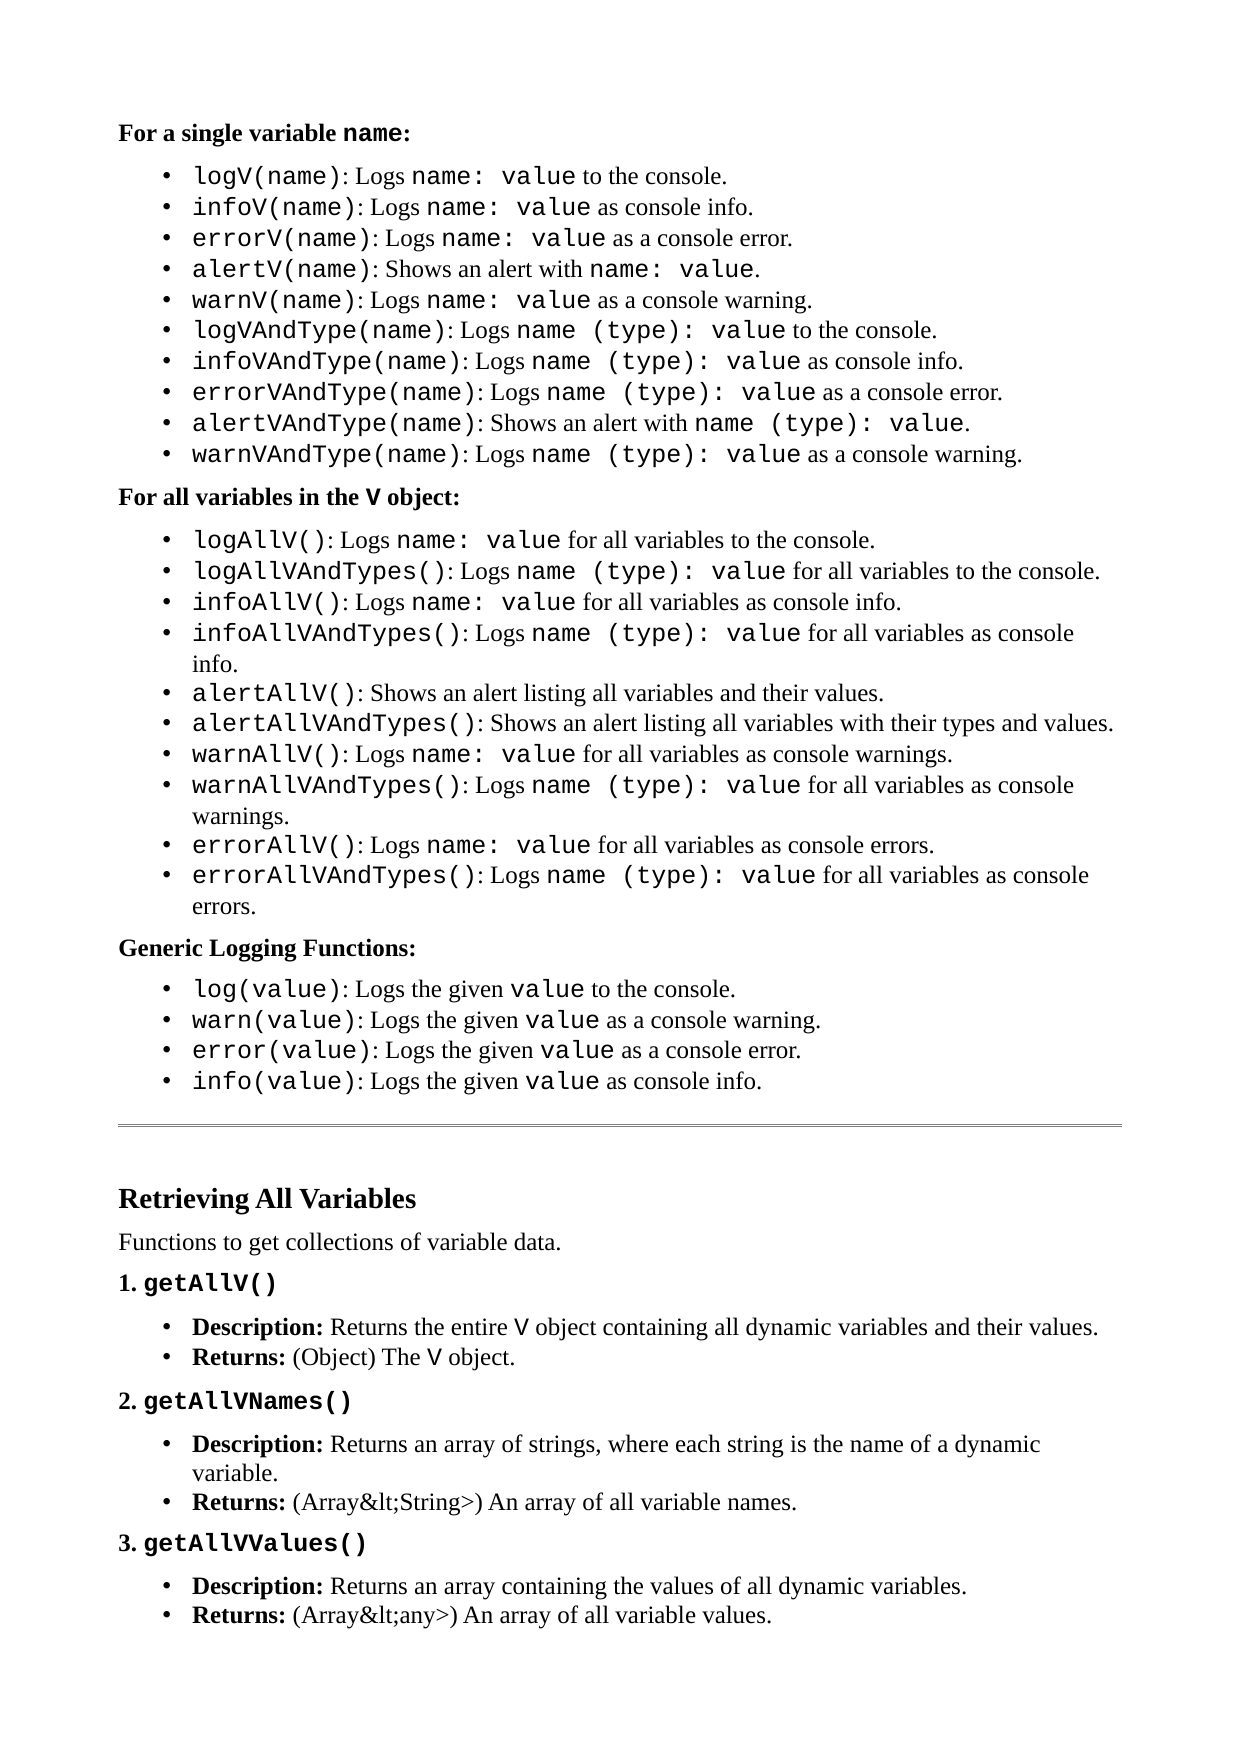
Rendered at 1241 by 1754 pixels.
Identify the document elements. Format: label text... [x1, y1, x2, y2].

list errorAllV(): Logs name: value for all variables as console errors. [162, 830, 1122, 861]
list alertVAndType(name): Shows an alert with name (type): value. [162, 408, 1122, 439]
text 3. getAllVValues() [118, 1528, 1122, 1559]
list logVAndType(name): Logs name (type): value to the console. [162, 316, 1122, 346]
text Functions to get collections of variable data. [118, 1227, 1122, 1256]
list Description: Returns an array of strings, where each string is the name of a dynamic variable. [162, 1429, 1122, 1487]
list alertAllVAndTypes(): Shows an alert listing all variables with their types and values. [162, 708, 1122, 739]
list Description: Returns the entire V object containing all dynamic variables and their values. [162, 1312, 1122, 1342]
text For all variables in the V object: [118, 482, 1122, 513]
list info(value): Logs the given value as console info. [162, 1066, 1122, 1097]
list warnAllVAndTypes(): Logs name (type): value for all variables as console warnings. [162, 770, 1122, 830]
list alertAllV(): Shows an alert listing all variables and their values. [162, 678, 1122, 708]
list log(value): Logs the given value to the console. [162, 974, 1122, 1005]
text Generic Logging Functions: [118, 933, 1122, 961]
list logAllVAndTypes(): Logs name (type): value for all variables to the console. [162, 556, 1122, 587]
list Returns: (Object) The V object. [162, 1342, 1122, 1373]
text 2. getAllVNames() [118, 1386, 1122, 1417]
list Returns: (Array&lt;any>) An array of all variable values. [162, 1600, 1122, 1629]
list errorVAndType(name): Logs name (type): value as a console error. [162, 377, 1122, 408]
list warnV(name): Logs name: value as a console warning. [162, 285, 1122, 316]
list errorV(name): Logs name: value as a console error. [162, 223, 1122, 254]
list warn(value): Logs the given value as a console warning. [162, 1005, 1122, 1036]
list infoAllVAndTypes(): Logs name (type): value for all variables as console info. [162, 618, 1122, 678]
subtitle Retrieving All Variables [118, 1181, 1122, 1214]
list Returns: (Array&lt;String>) An array of all variable names. [162, 1487, 1122, 1515]
list logAllV(): Logs name: value for all variables to the console. [162, 526, 1122, 556]
list errorAllVAndTypes(): Logs name (type): value for all variables as console errors. [162, 861, 1122, 920]
list error(value): Logs the given value as a console error. [162, 1036, 1122, 1066]
text 1. getAllV() [118, 1268, 1122, 1299]
list warnVAndType(name): Logs name (type): value as a console warning. [162, 439, 1122, 470]
text For a single variable name: [118, 118, 1122, 149]
list infoV(name): Logs name: value as console info. [162, 192, 1122, 223]
list infoVAndType(name): Logs name (type): value as console info. [162, 346, 1122, 377]
list alertV(name): Shows an alert with name: value. [162, 254, 1122, 285]
list Description: Returns an array containing the values of all dynamic variables. [162, 1571, 1122, 1600]
list warnAllV(): Logs name: value for all variables as console warnings. [162, 739, 1122, 770]
list infoAllV(): Logs name: value for all variables as console info. [162, 587, 1122, 618]
list logV(name): Logs name: value to the console. [162, 161, 1122, 192]
